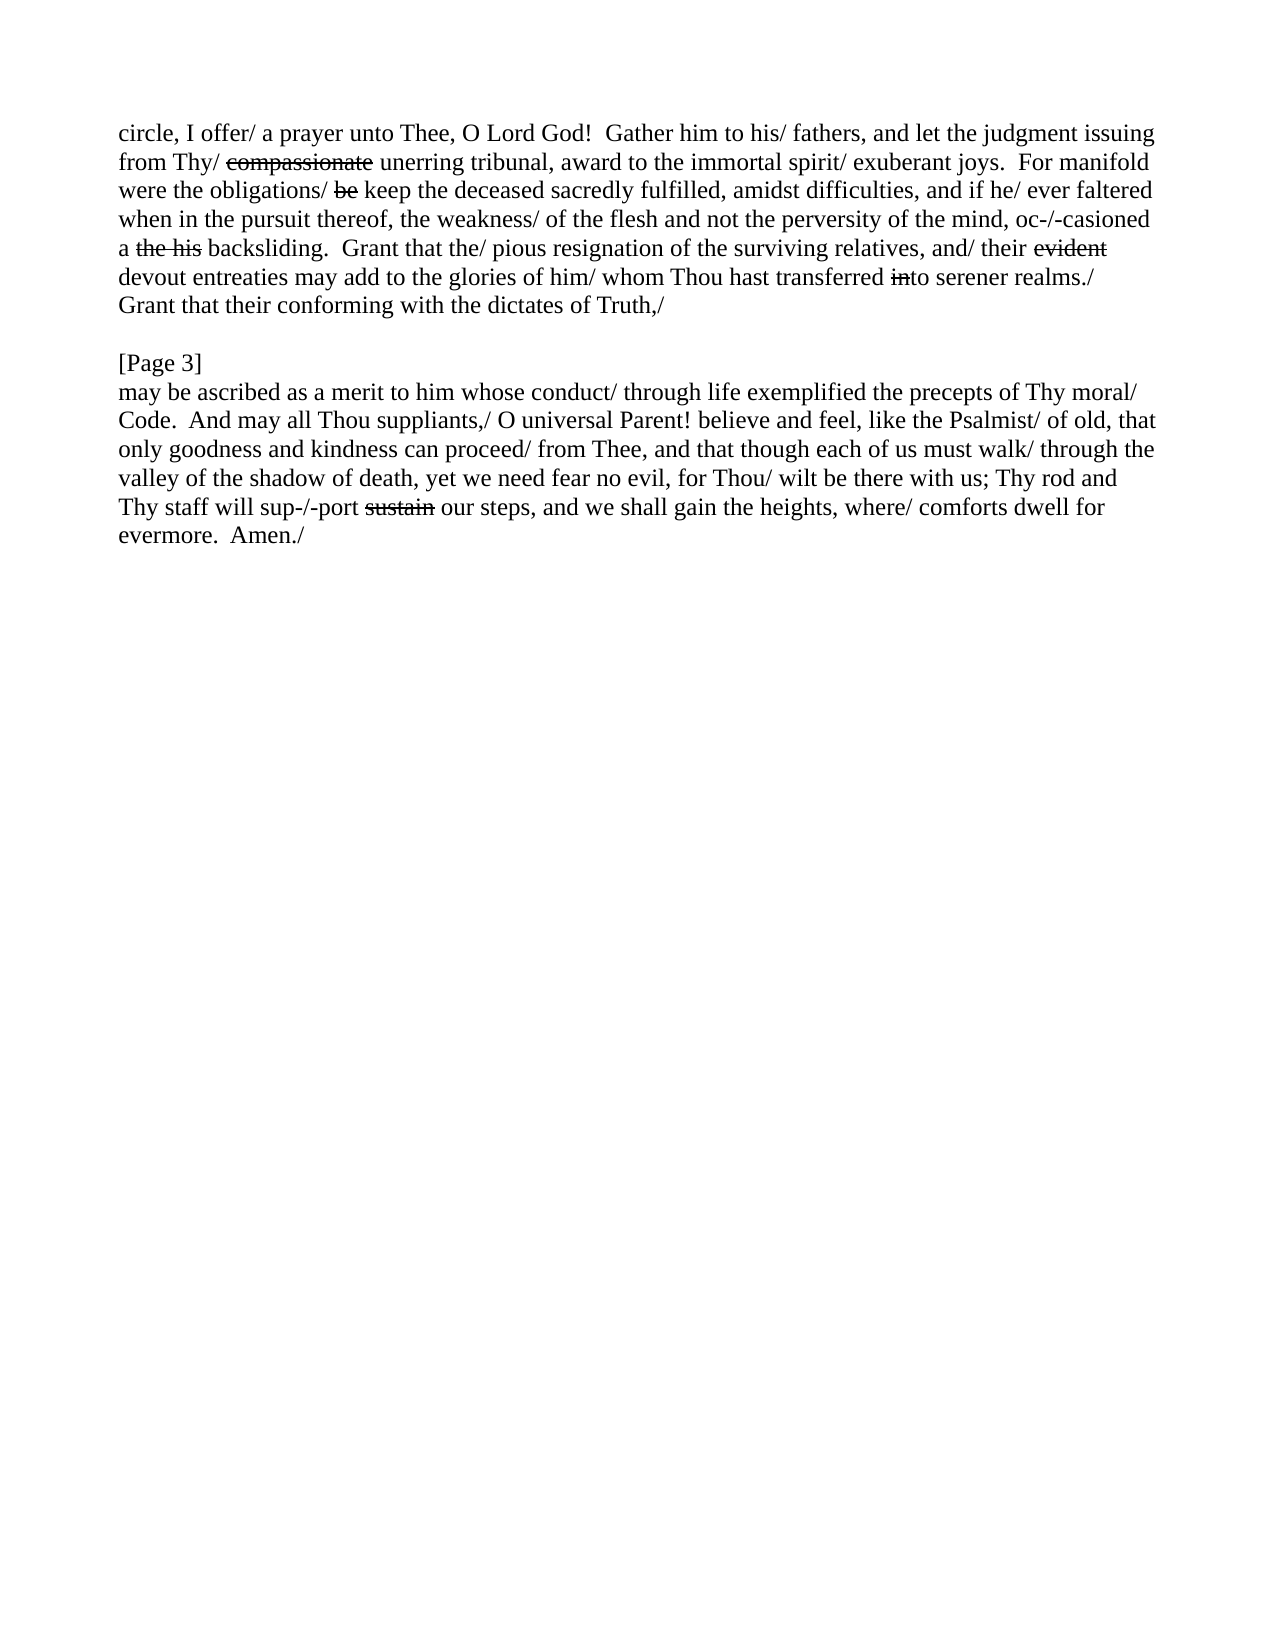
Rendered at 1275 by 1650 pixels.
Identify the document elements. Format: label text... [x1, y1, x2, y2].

text [Page 3] [118, 348, 1157, 377]
text may be ascribed as a merit to him whose conduct/ through life exemplified the precepts of Thy moral/ Code. And may all Thou suppliants,/ O universal Parent! believe and feel, like the Psalmist/ of old, that only goodness and kindness can proceed/ from Thee, and that though each of us must walk/ through the valley of the shadow of death, yet we need fear no evil, for Thou/ wilt be there with us; Thy rod and Thy staff will sup-/-port sustain our steps, and we shall gain the heights, where/ comforts dwell for evermore. Amen./ [118, 377, 1157, 549]
text circle, I offer/ a prayer unto Thee, O Lord God! Gather him to his/ fathers, and let the judgment issuing from Thy/ compassionate unerring tribunal, award to the immortal spirit/ exuberant joys. For manifold were the obligations/ be keep the deceased sacredly fulfilled, amidst difficulties, and if he/ ever faltered when in the pursuit thereof, the weakness/ of the flesh and not the perversity of the mind, oc-/-casioned a the his backsliding. Grant that the/ pious resignation of the surviving relatives, and/ their evident devout entreaties may add to the glories of him/ whom Thou hast transferred into serener realms./ Grant that their conforming with the dictates of Truth,/ [118, 118, 1157, 319]
